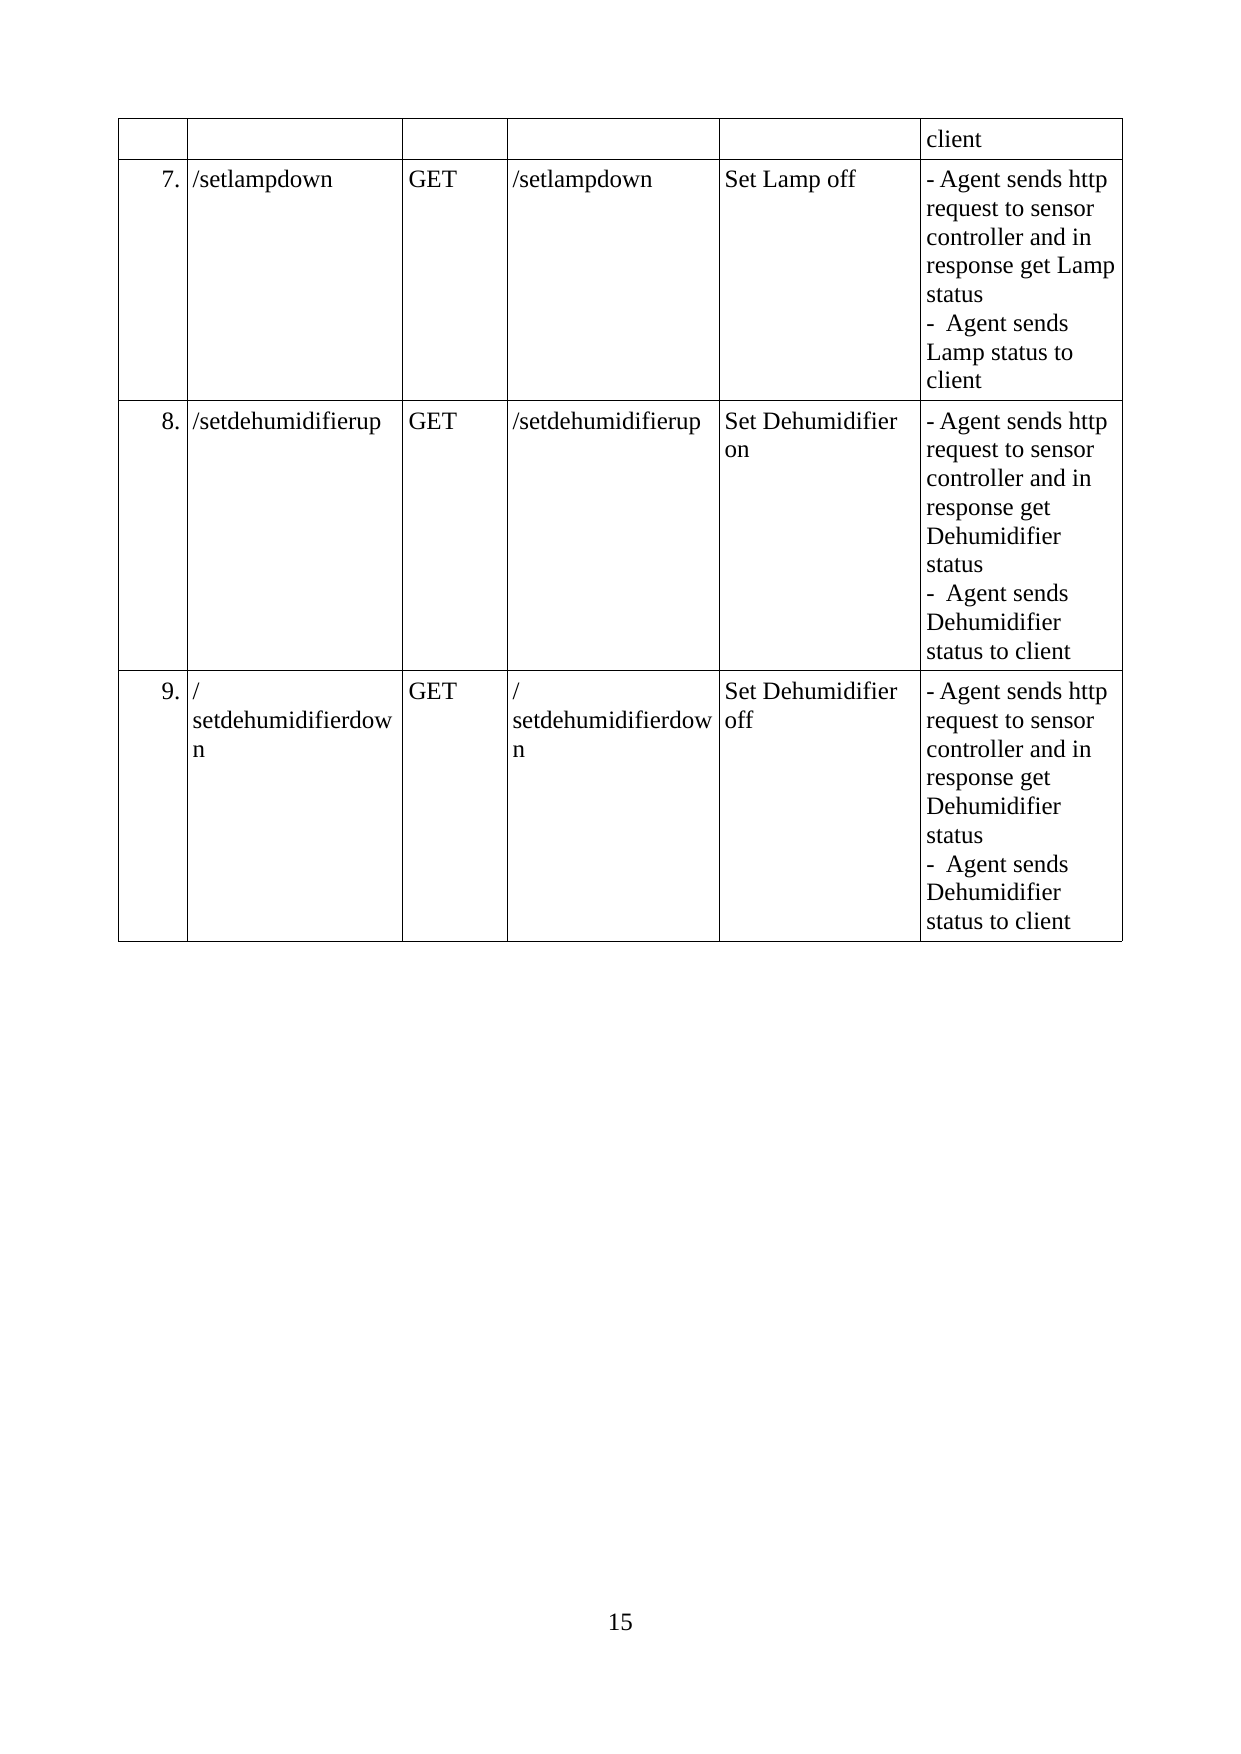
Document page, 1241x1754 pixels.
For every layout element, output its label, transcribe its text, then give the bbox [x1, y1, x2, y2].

table_cell /setlampdown [188, 160, 402, 400]
table_cell [119, 671, 187, 941]
table_cell Set Dehumidifier on [720, 401, 920, 670]
table_cell GET [403, 401, 507, 670]
table_cell Set Lamp off [720, 160, 920, 400]
table_cell GET [403, 671, 507, 941]
table_cell /setlampdown [508, 160, 719, 400]
table_cell [720, 119, 920, 158]
table_cell [403, 119, 507, 158]
table_cell client [921, 119, 1122, 158]
table_cell GET [403, 160, 507, 400]
table_cell /setdehumidifierup [188, 401, 402, 670]
table_cell /setdehumidifierdown [188, 671, 402, 941]
table_cell [119, 160, 187, 400]
table_cell /setdehumidifierup [508, 401, 719, 670]
table_cell [188, 119, 402, 158]
table_cell Set Dehumidifier off [720, 671, 920, 941]
table_cell [119, 401, 187, 670]
table_cell [508, 119, 719, 158]
table_cell [119, 119, 187, 158]
table_cell /setdehumidifierdown [508, 671, 719, 941]
table_cell - Agent sends http request to sensor controller and in response get Dehumidifier status - Agent sends Dehumidifier status to client [921, 401, 1122, 670]
table_cell - Agent sends http request to sensor controller and in response get Lamp status - Agent sends Lamp status to client [921, 160, 1122, 400]
table_cell - Agent sends http request to sensor controller and in response get Dehumidifier status - Agent sends Dehumidifier status to client [921, 671, 1122, 941]
